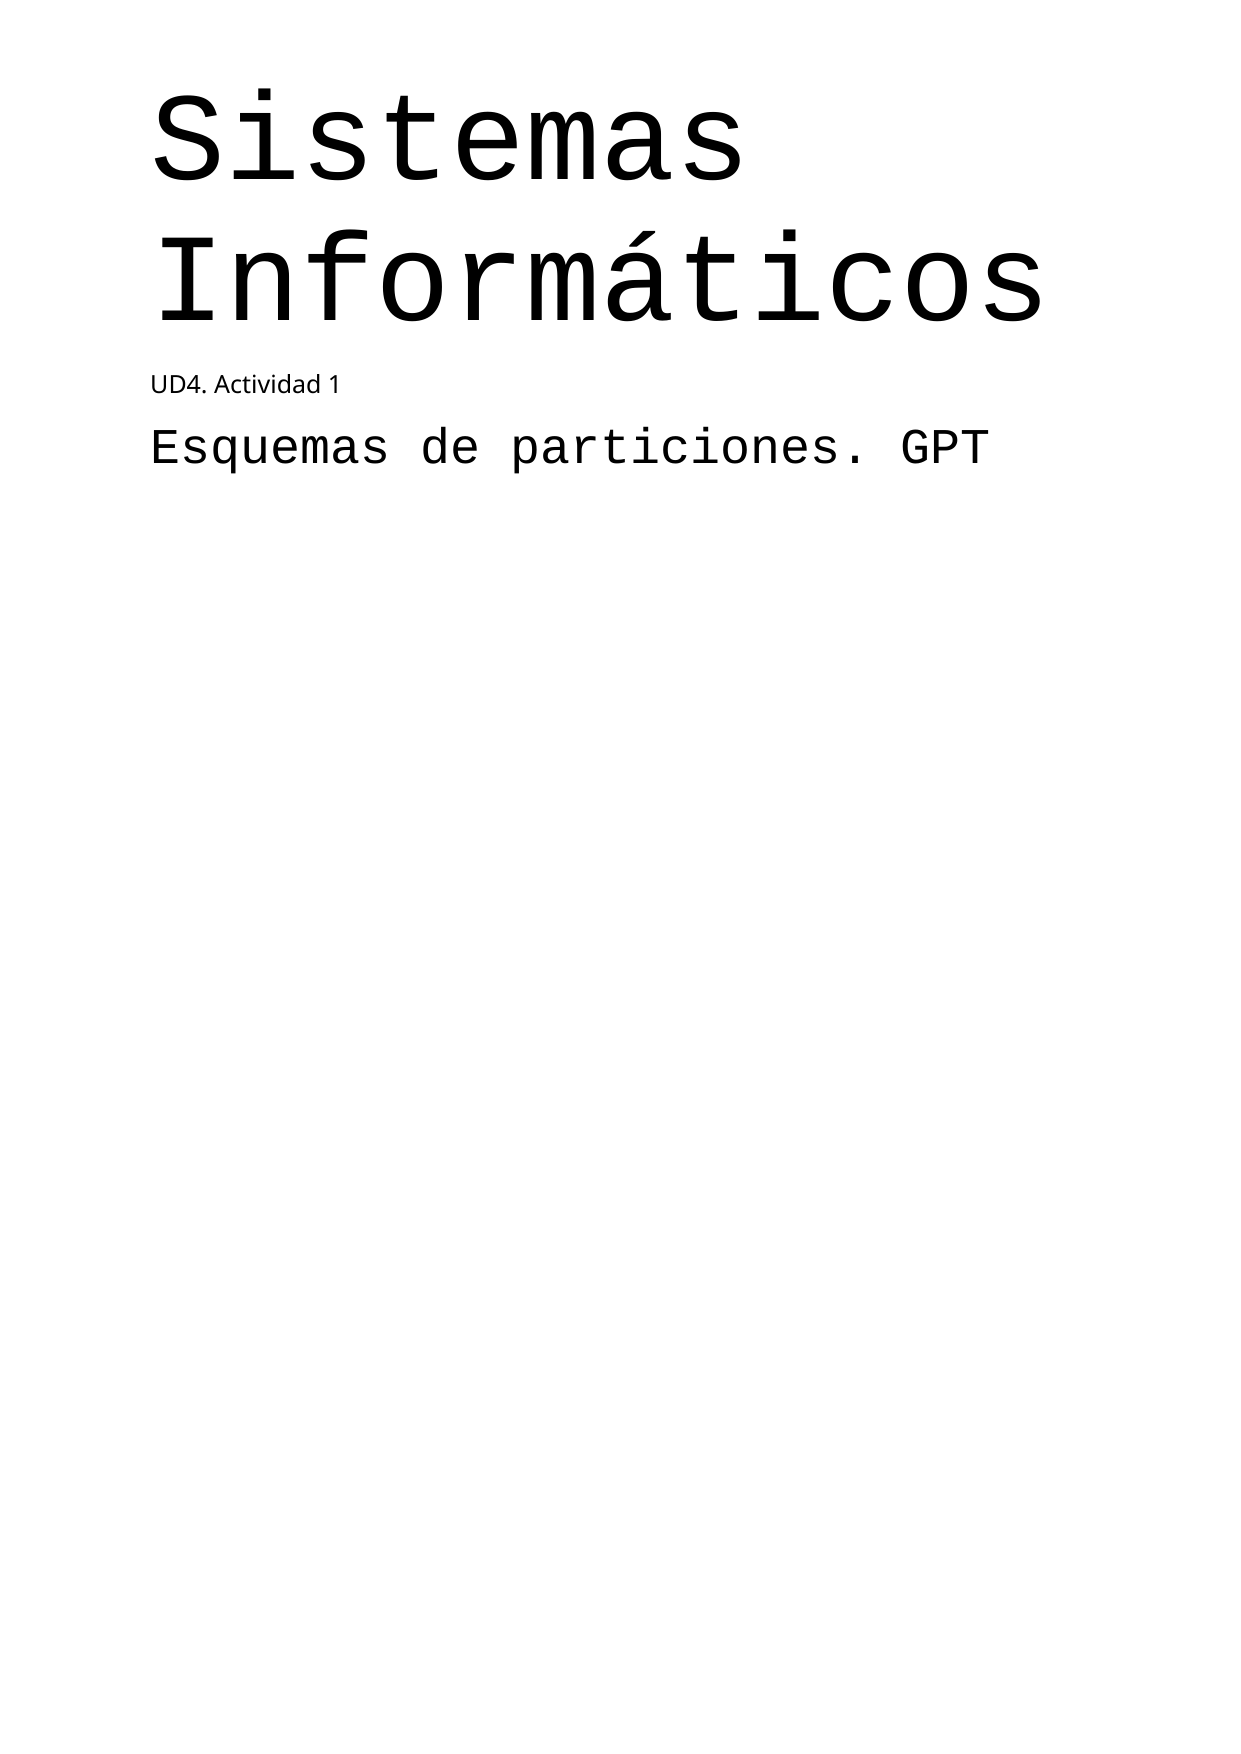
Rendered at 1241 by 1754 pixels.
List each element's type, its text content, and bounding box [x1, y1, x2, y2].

text Esquemas de particiones. GPT [150, 422, 1090, 479]
text Sistemas Informáticos [150, 75, 1090, 358]
text UD4. Actividad 1 [150, 366, 1090, 401]
